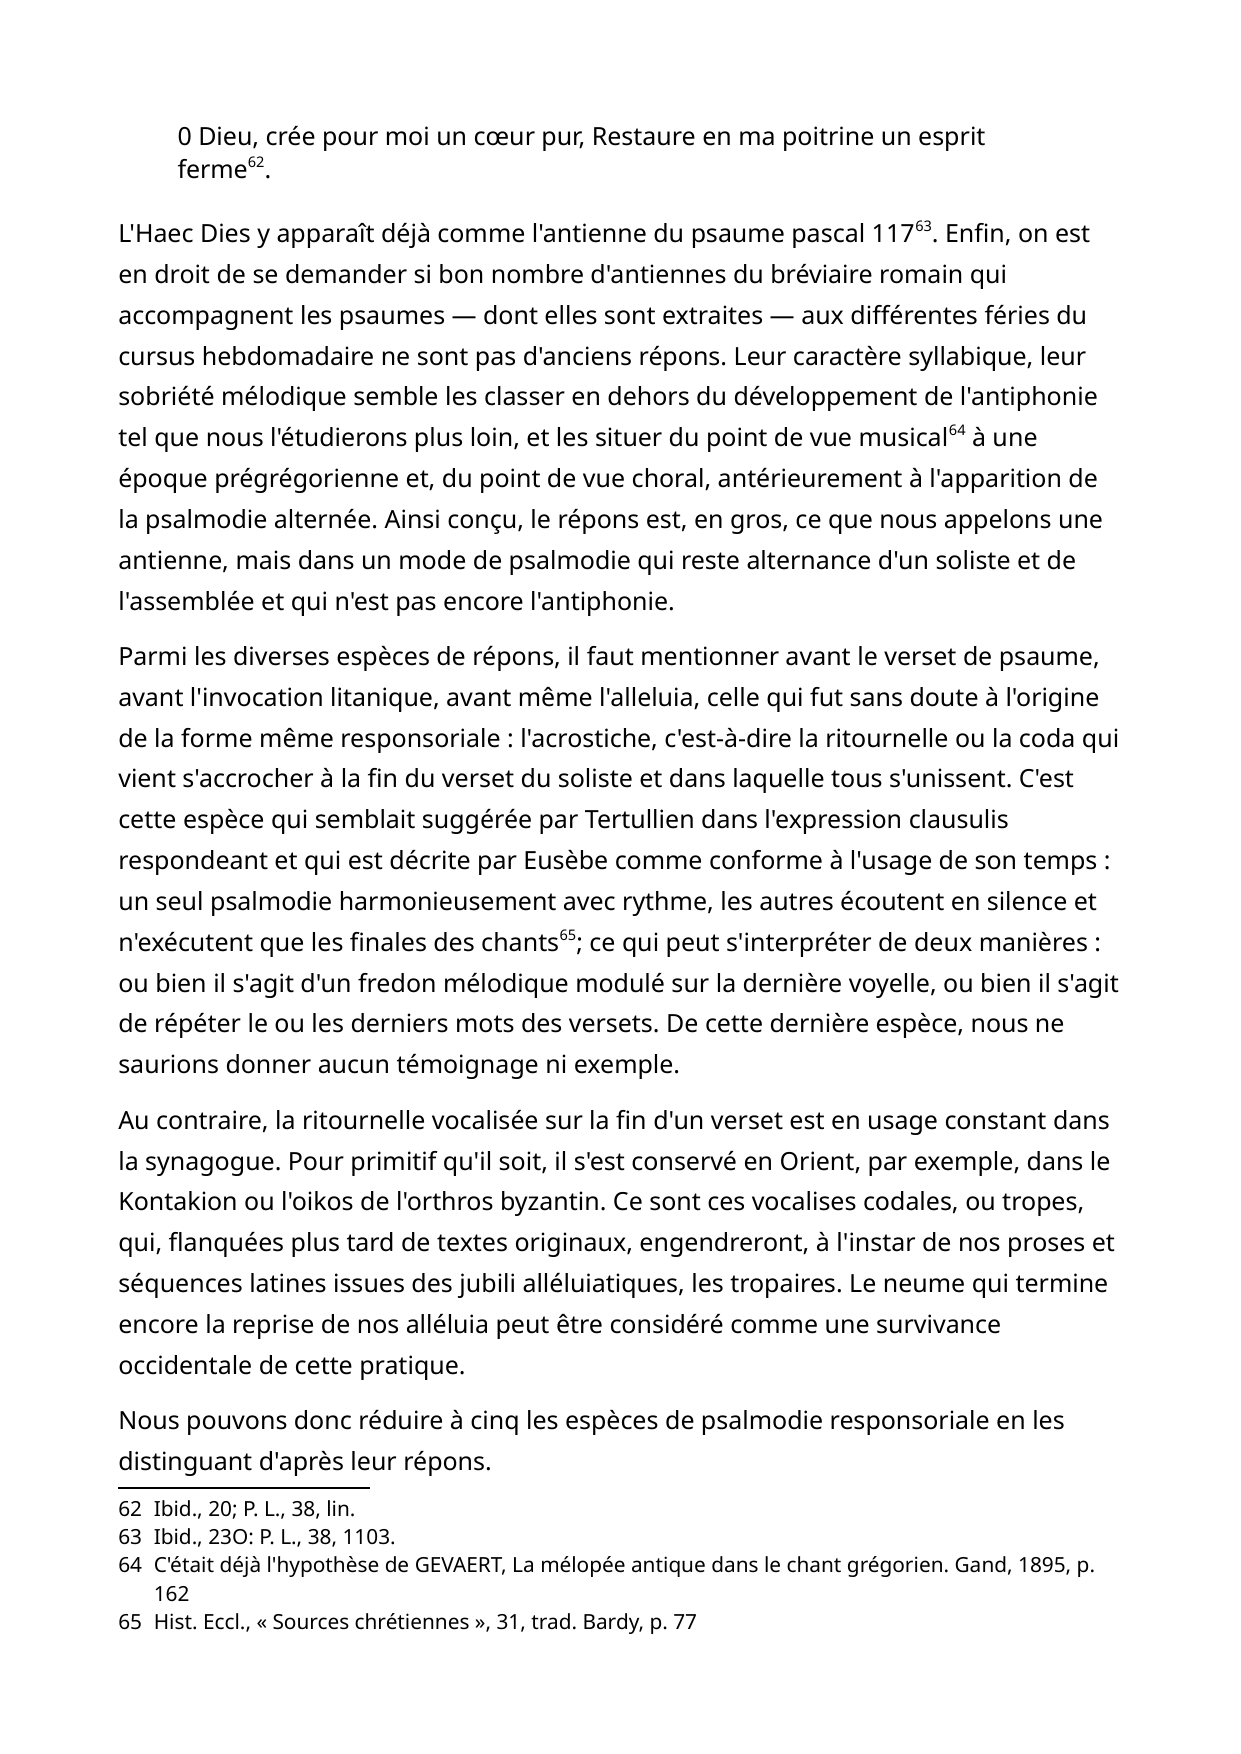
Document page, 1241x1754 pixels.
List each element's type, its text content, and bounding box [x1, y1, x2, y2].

text C'était déjà l'hypothèse de GEVAERT, La mélopée antique dans le chant grégorien. Gand, 1895, p. 162 [118, 1551, 1122, 1607]
text Ibid., 23O: P. L., 38, 1103. [118, 1522, 1122, 1551]
text Au contraire, la ritournelle vocalisée sur la fin d'un verset est en usage constant dans la synagogue. Pour primitif qu'il soit, il s'est conservé en Orient, par exemple, dans le Kontakion ou l'oikos de l'orthros byzantin. Ce sont ces vocalises codales, ou tropes, qui, flanquées plus tard de textes originaux, engendreront, à l'instar de nos proses et séquences latines issues des jubili alléluiatiques, les tropaires. Le neume qui termine encore la reprise de nos alléluia peut être considéré comme une survivance occidentale de cette pratique. [118, 1102, 1122, 1381]
text Parmi les diverses espèces de répons, il faut mentionner avant le verset de psaume, avant l'invocation litanique, avant même l'alleluia, celle qui fut sans doute à l'origine de la forme même responsoriale : l'acrostiche, c'est-à-dire la ritournelle ou la coda qui vient s'accrocher à la fin du verset du soliste et dans laquelle tous s'unissent. C'est cette espèce qui semblait suggérée par Tertullien dans l'expression clausulis respondeant et qui est décrite par Eusèbe comme conforme à l'usage de son temps : un seul psalmodie harmonieusement avec rythme, les autres écoutent en silence et n'exécutent que les finales des chants; ce qui peut s'interpréter de deux manières : ou bien il s'agit d'un fredon mélodique modulé sur la dernière voyelle, ou bien il s'agit de répéter le ou les derniers mots des versets. De cette dernière espèce, nous ne saurions donner aucun témoignage ni exemple. [118, 639, 1122, 1081]
text L'Haec Dies y apparaît déjà comme l'antienne du psaume pascal 117. Enfin, on est en droit de se demander si bon nombre d'antiennes du bréviaire romain qui accompagnent les psaumes — dont elles sont extraites — aux différentes féries du cursus hebdomadaire ne sont pas d'anciens répons. Leur caractère syllabique, leur sobriété mélodique semble les classer en dehors du développement de l'antiphonie tel que nous l'étudierons plus loin, et les situer du point de vue musical à une époque prégrégorienne et, du point de vue choral, antérieurement à l'apparition de la psalmodie alternée. Ainsi conçu, le répons est, en gros, ce que nous appelons une antienne, mais dans un mode de psalmodie qui reste alternance d'un soliste et de l'assemblée et qui n'est pas encore l'antiphonie. [118, 216, 1122, 617]
text Ibid., 20; P. L., 38, lin. [118, 1494, 1122, 1522]
text Hist. Eccl., « Sources chrétiennes », 31, trad. Bardy, p. 77 [118, 1607, 1122, 1636]
text Nous pouvons donc réduire à cinq les espèces de psalmodie responsoriale en les distinguant d'après leur répons. [118, 1403, 1122, 1478]
text 0 Dieu, crée pour moi un cœur pur, Restaure en ma poitrine un esprit ferme. [177, 118, 1063, 186]
